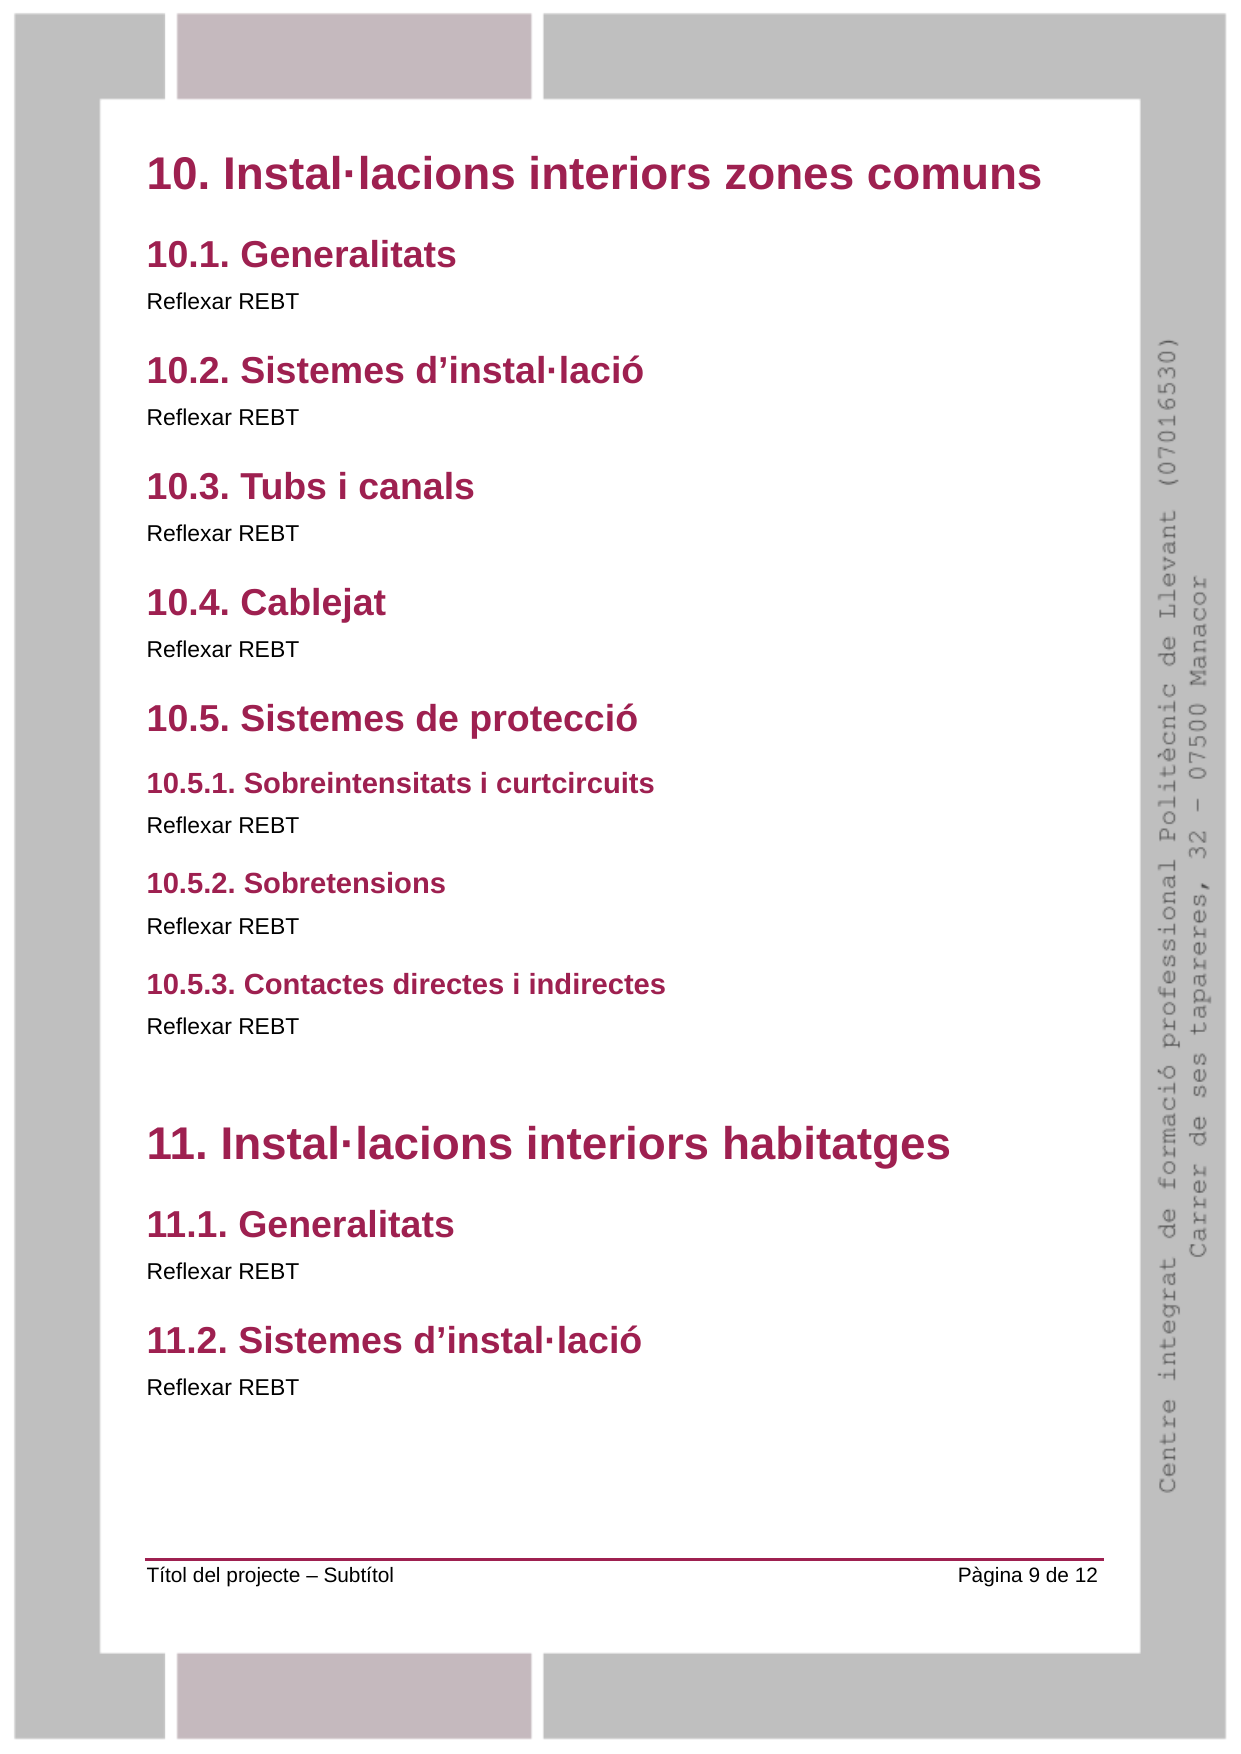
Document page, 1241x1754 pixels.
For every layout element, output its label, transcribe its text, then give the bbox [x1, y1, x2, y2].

subtitle 11. Instal·lacions interiors habitatges [146, 1117, 1098, 1169]
subtitle 11.2. Sistemes d’instal·lació [146, 1319, 1098, 1362]
subtitle 11.1. Generalitats [146, 1203, 1098, 1246]
text Reflexar REBT [146, 1374, 1098, 1401]
text Reflexar REBT [146, 520, 1098, 546]
text Reflexar REBT [146, 1258, 1098, 1285]
subtitle 10.2. Sistemes d’instal·lació [146, 348, 1098, 392]
subtitle 10.1. Generalitats [146, 232, 1098, 276]
picture [0, 0, 1241, 1754]
subtitle 10.5.2. Sobretensions [146, 867, 1098, 900]
text Reflexar REBT [146, 812, 1098, 839]
subtitle 10. Instal·lacions interiors zones comuns [146, 146, 1098, 199]
subtitle 10.3. Tubs i canals [146, 464, 1098, 507]
subtitle 10.5.1. Sobreintensitats i curtcircuits [146, 766, 1098, 800]
text Reflexar REBT [146, 636, 1098, 662]
text Reflexar REBT [146, 288, 1098, 314]
text Reflexar REBT [146, 913, 1098, 939]
subtitle 10.5.3. Contactes directes i indirectes [146, 967, 1098, 1000]
subtitle 10.5. Sistemes de protecció [146, 696, 1098, 739]
text Reflexar REBT [146, 1013, 1098, 1039]
subtitle 10.4. Cablejat [146, 580, 1098, 623]
text Reflexar REBT [146, 404, 1098, 430]
